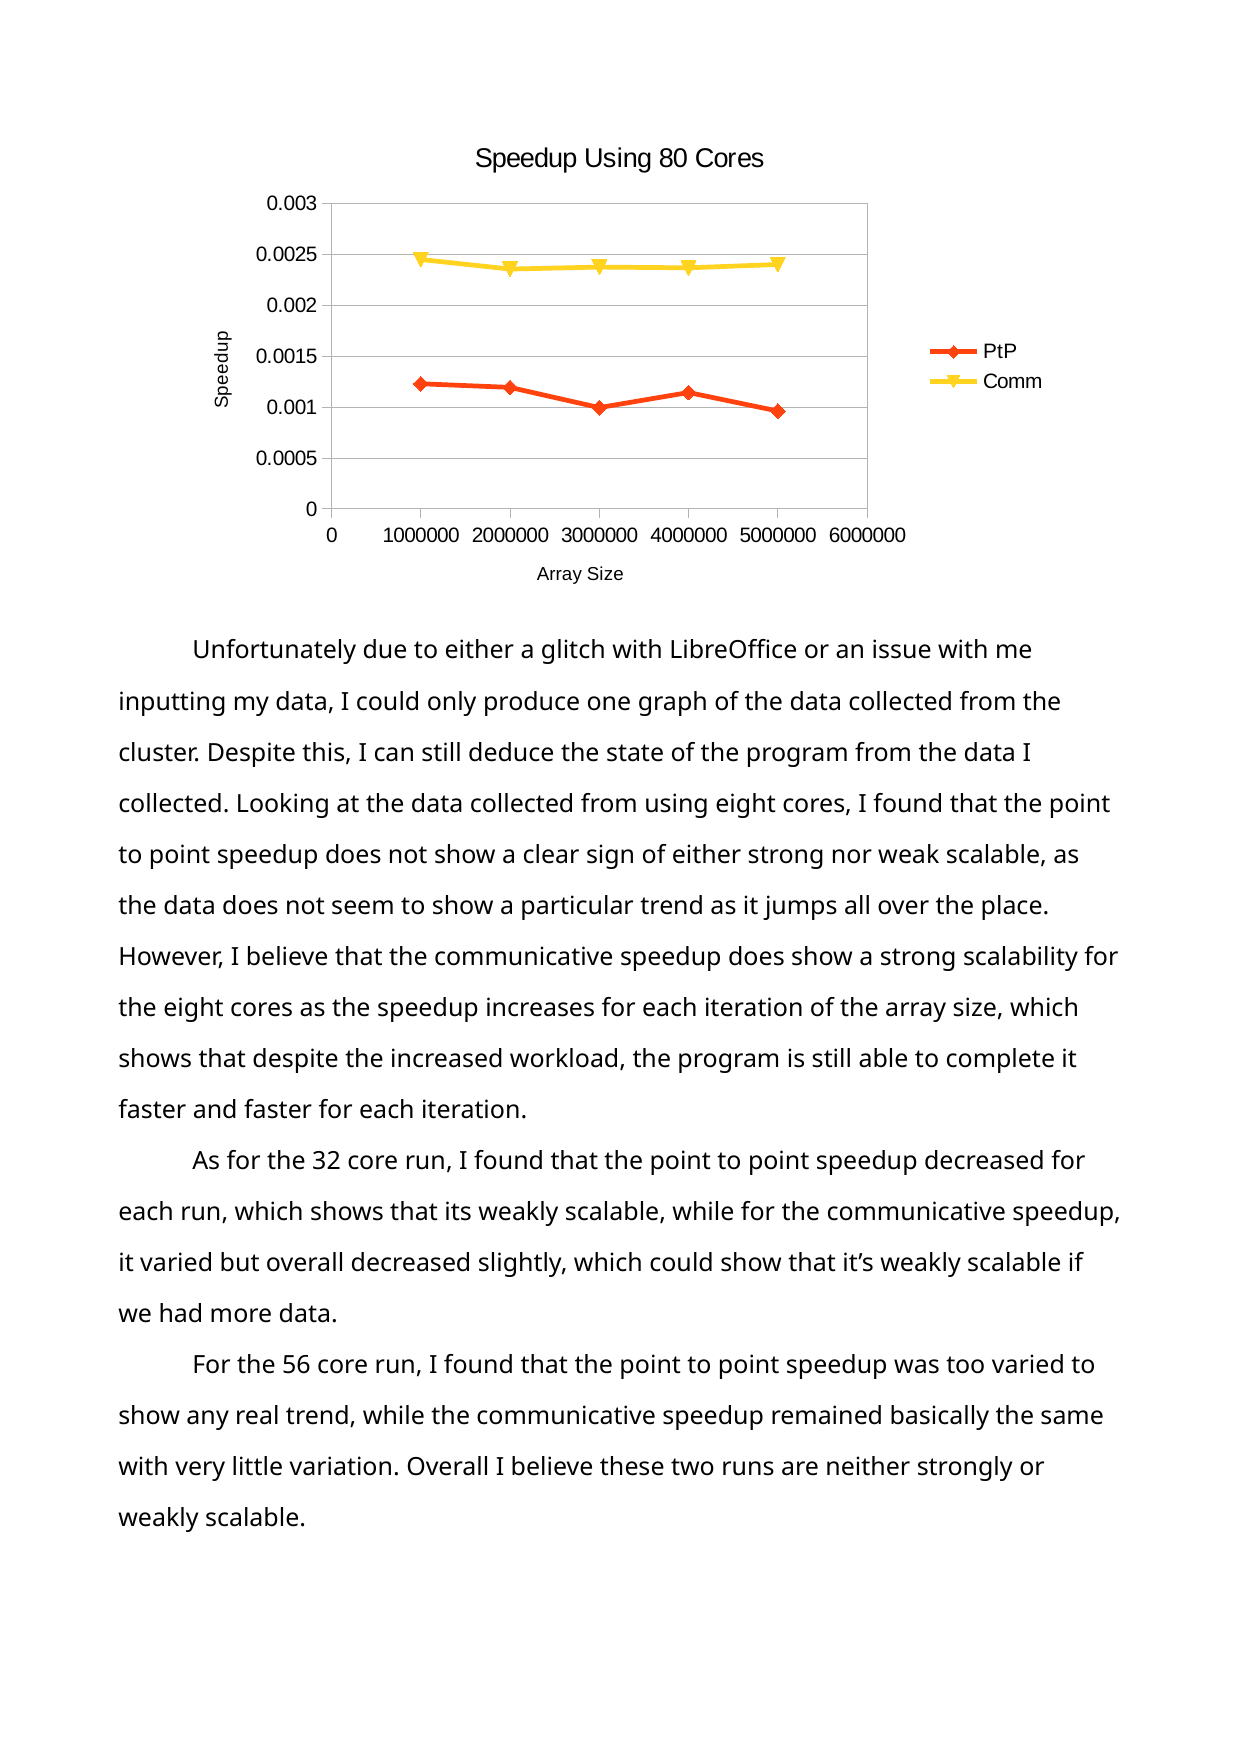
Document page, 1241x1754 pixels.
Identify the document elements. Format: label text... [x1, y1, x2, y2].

text As for the 32 core run, I found that the point to point speedup decreased for each run, which shows that its weakly scalable, while for the communicative speedup, it varied but overall decreased slightly, which could show that it’s weakly scalable if we had more data. [118, 1143, 1122, 1330]
text Unfortunately due to either a glitch with LibreOffice or an issue with me inputting my data, I could only produce one graph of the data collected from the cluster. Despite this, I can still deduce the state of the program from the data I collected. Looking at the data collected from using eight cores, I found that the point to point speedup does not show a clear sign of either strong nor weak scalable, as the data does not seem to show a particular trend as it jumps all over the place. However, I believe that the communicative speedup does show a strong scalability for the eight cores as the speedup increases for each iteration of the array size, which shows that despite the increased workload, the program is still able to complete it faster and faster for each iteration. [118, 118, 1122, 1126]
text For the 56 core run, I found that the point to point speedup was too varied to show any real trend, while the communicative speedup remained basically the same with very little variation. Overall I believe these two runs are neither strongly or weakly scalable. [118, 1347, 1122, 1534]
